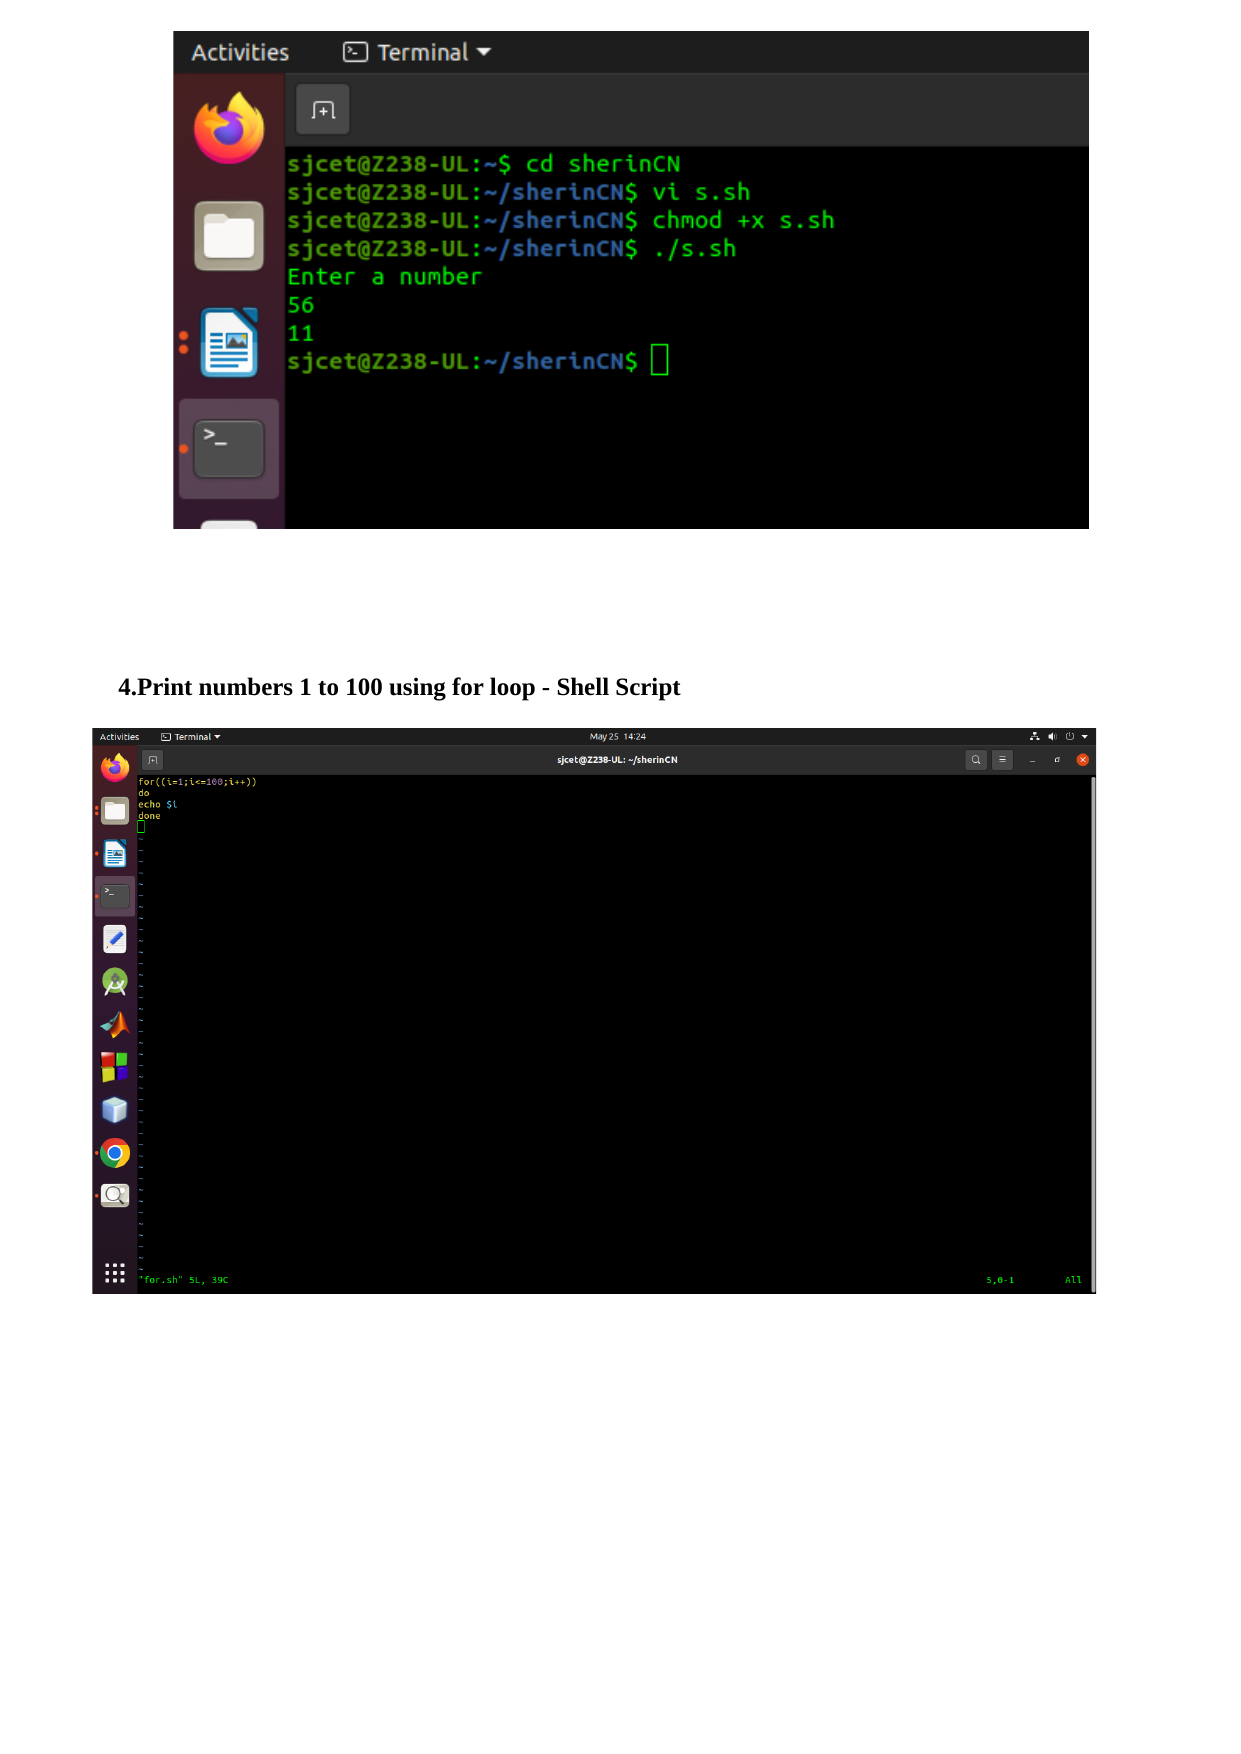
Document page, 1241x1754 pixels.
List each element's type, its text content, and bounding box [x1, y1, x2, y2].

text 4.Print numbers 1 to 100 using for loop - Shell Script [118, 672, 1122, 701]
picture [173, 31, 1089, 529]
picture [92, 728, 1097, 1294]
